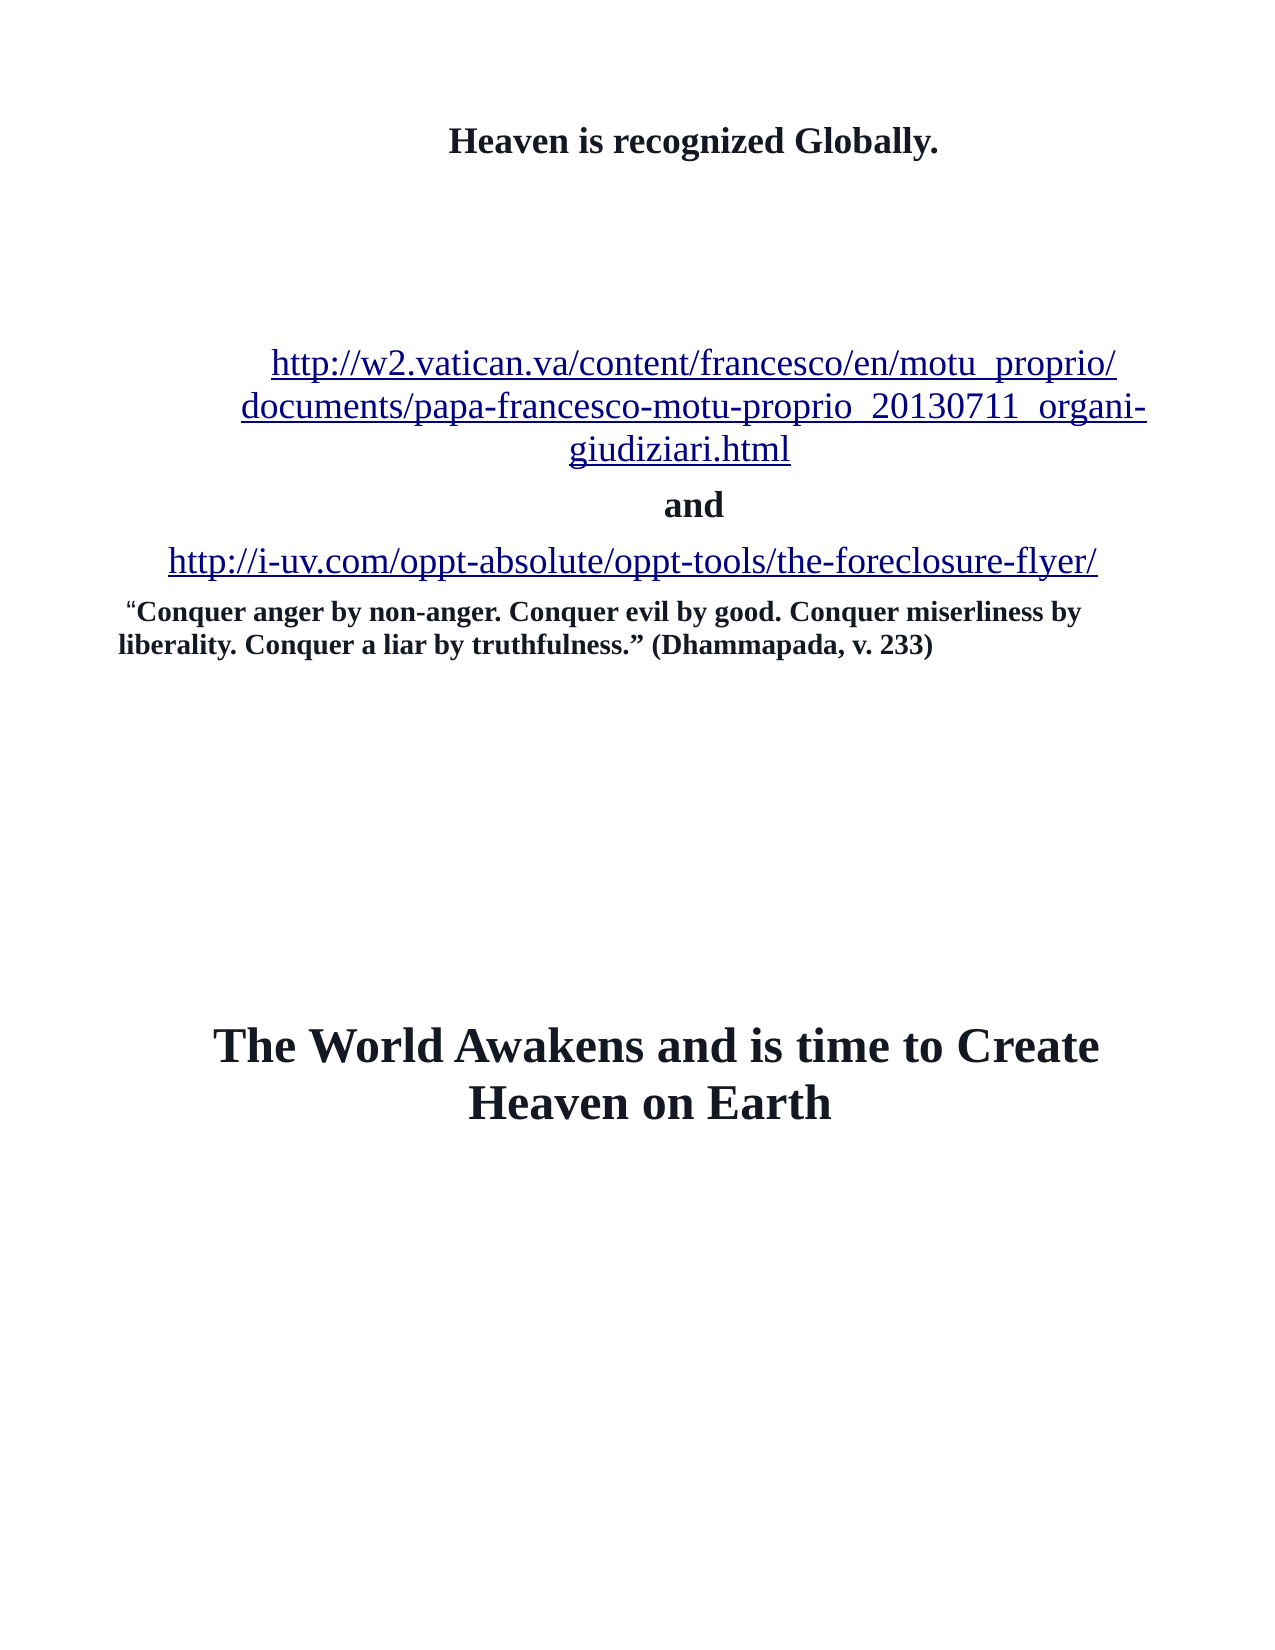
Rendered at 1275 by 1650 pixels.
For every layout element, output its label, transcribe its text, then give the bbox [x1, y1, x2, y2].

text Heaven on Earth [118, 1073, 1157, 1131]
list and [193, 482, 1157, 526]
text The World Awakens and is time to Create [118, 1016, 1157, 1073]
list Heaven is recognized Globally. [193, 118, 1157, 161]
text “Conquer anger by non-anger. Conquer evil by good. Conquer miserliness by liberality. Conquer a liar by truthfulness.” (Dhammapada, v. 233) [118, 594, 1157, 661]
text http://i-uv.com/oppt-absolute/oppt-tools/the-foreclosure-flyer/ [118, 538, 1157, 581]
list http://w2.vatican.va/content/francesco/en/motu_proprio/documents/papa-francesco-motu-proprio_20130711_organi-giudiziari.html [193, 341, 1157, 470]
